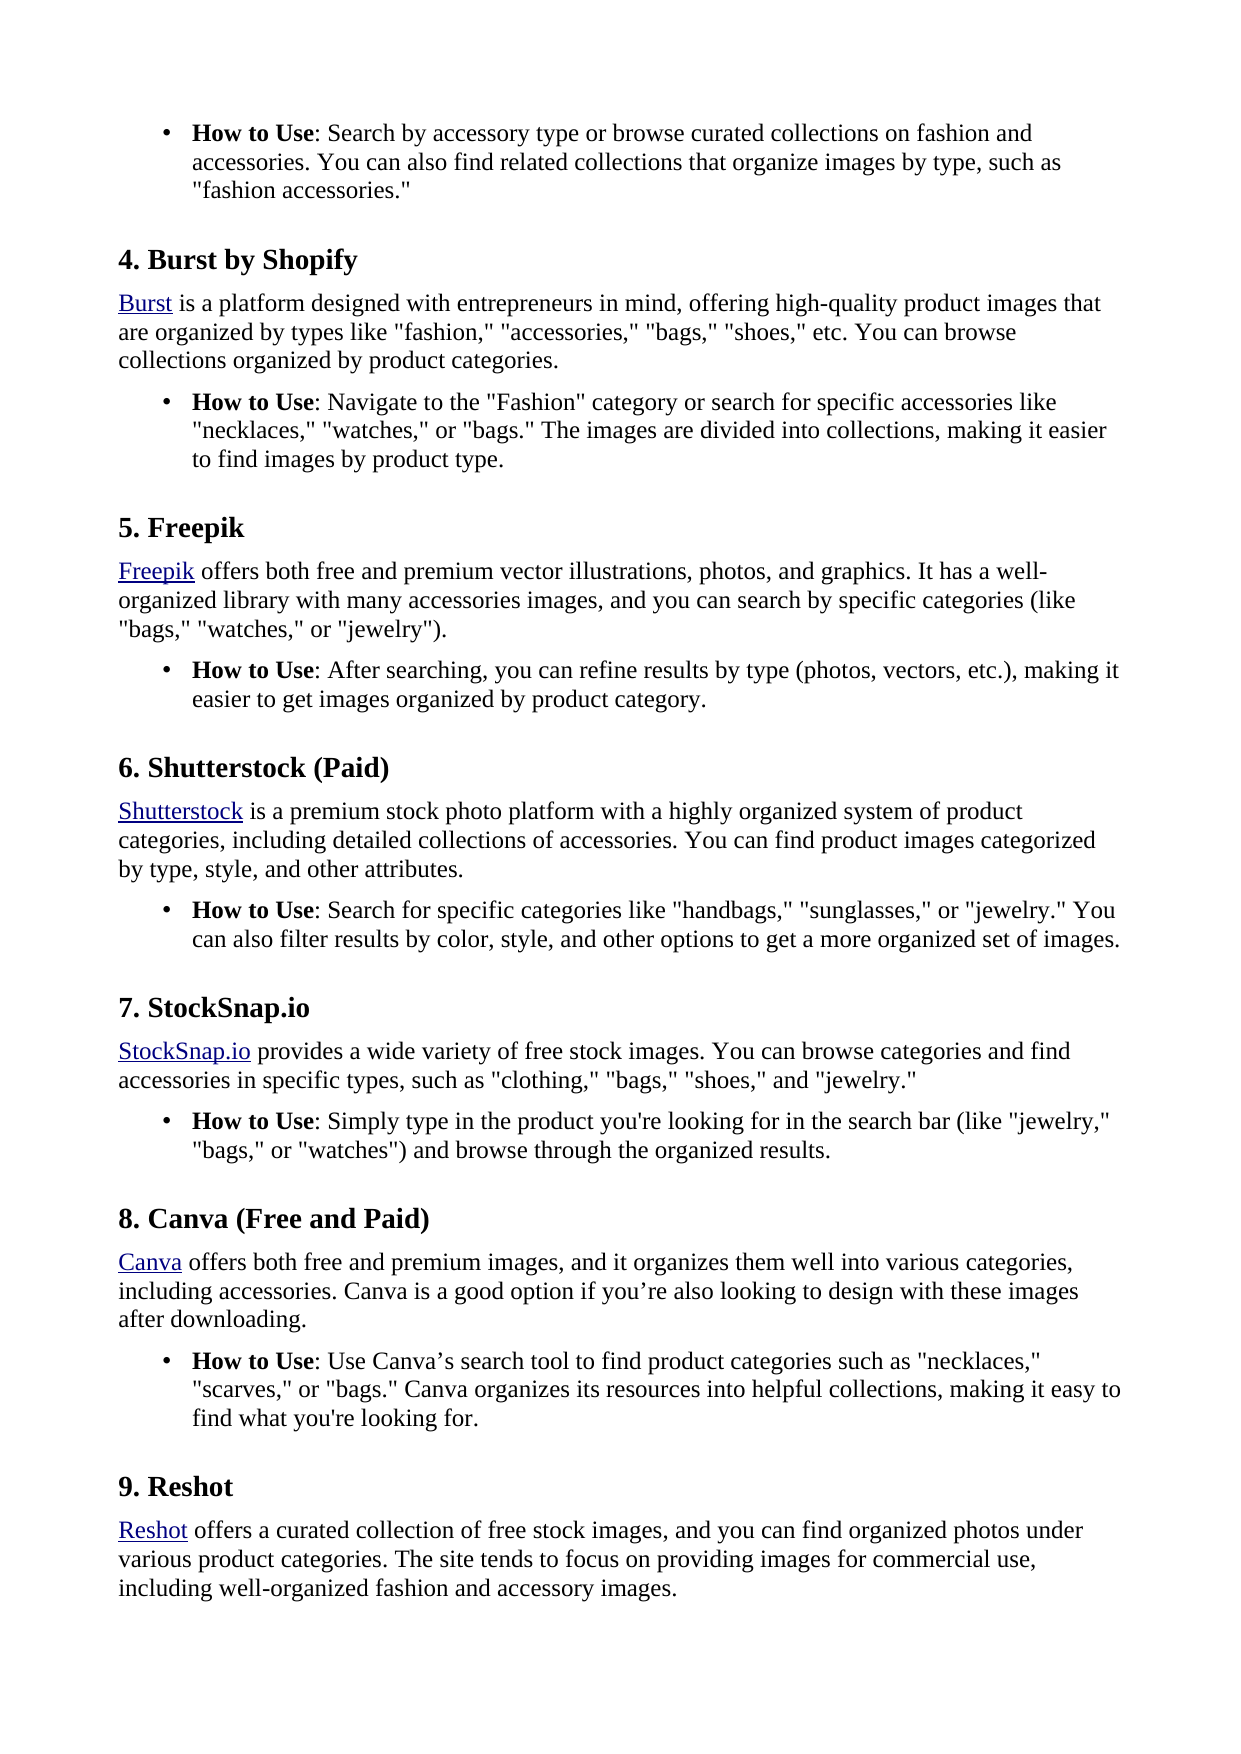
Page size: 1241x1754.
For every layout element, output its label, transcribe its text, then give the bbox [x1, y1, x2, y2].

list How to Use: Use Canva’s search tool to find product categories such as "necklaces," "scarves," or "bags." Canva organizes its resources into helpful collections, making it easy to find what you're looking for. [162, 1346, 1122, 1432]
list How to Use: Search by accessory type or browse curated collections on fashion and accessories. You can also find related collections that organize images by type, such as "fashion accessories." [162, 118, 1122, 204]
list How to Use: Navigate to the "Fashion" category or search for specific accessories like "necklaces," "watches," or "bags." The images are divided into collections, making it easier to find images by product type. [162, 387, 1122, 473]
text Reshot offers a curated collection of free stock images, and you can find organized photos under various product categories. The site tends to focus on providing images for commercial use, including well-organized fashion and accessory images. [118, 1516, 1122, 1602]
list How to Use: After searching, you can refine results by type (photos, vectors, etc.), making it easier to get images organized by product category. [162, 655, 1122, 713]
text Freepik offers both free and premium vector illustrations, photos, and graphics. It has a well-organized library with many accessories images, and you can search by specific categories (like "bags," "watches," or "jewelry"). [118, 556, 1122, 643]
subtitle 4. Burst by Shopify [118, 242, 1122, 275]
text Canva offers both free and premium images, and it organizes them well into various categories, including accessories. Canva is a good option if you’re also looking to design with these images after downloading. [118, 1247, 1122, 1333]
subtitle 8. Canva (Free and Paid) [118, 1201, 1122, 1234]
subtitle 9. Reshot [118, 1469, 1122, 1503]
subtitle 6. Shutterstock (Paid) [118, 750, 1122, 784]
text StockSnap.io provides a wide variety of free stock images. You can browse categories and find accessories in specific types, such as "clothing," "bags," "shoes," and "jewelry." [118, 1036, 1122, 1093]
text Burst is a platform designed with entrepreneurs in mind, offering high-quality product images that are organized by types like "fashion," "accessories," "bags," "shoes," etc. You can browse collections organized by product categories. [118, 288, 1122, 374]
list How to Use: Search for specific categories like "handbags," "sunglasses," or "jewelry." You can also filter results by color, style, and other options to get a more organized set of images. [162, 895, 1122, 952]
list How to Use: Simply type in the product you're looking for in the search bar (like "jewelry," "bags," or "watches") and browse through the organized results. [162, 1106, 1122, 1163]
subtitle 7. StockSnap.io [118, 990, 1122, 1023]
subtitle 5. Freepik [118, 510, 1122, 544]
text Shutterstock is a premium stock photo platform with a highly organized system of product categories, including detailed collections of accessories. You can find product images categorized by type, style, and other attributes. [118, 796, 1122, 882]
